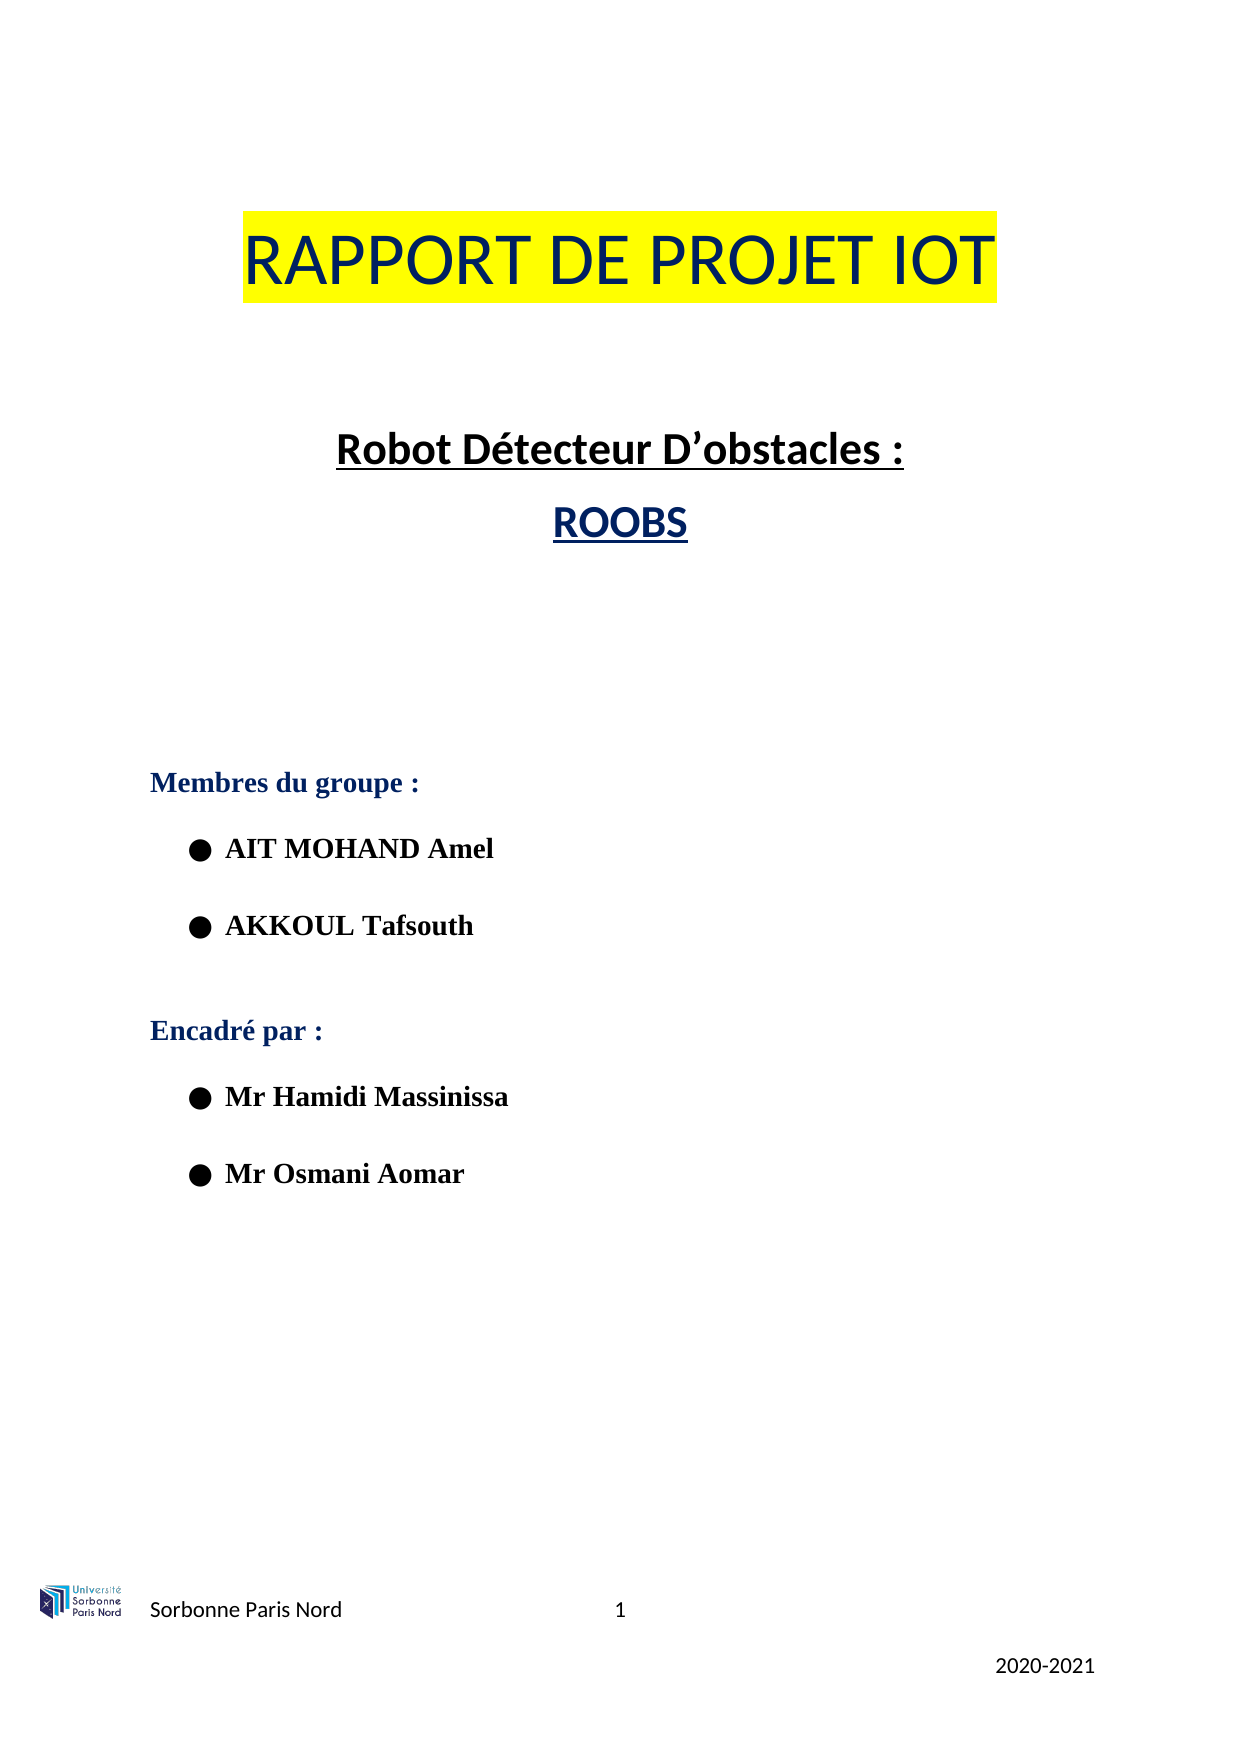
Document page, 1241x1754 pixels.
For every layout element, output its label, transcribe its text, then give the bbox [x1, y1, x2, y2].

text Encadré par : [150, 1013, 1090, 1047]
list Mr Hamidi Massinissa [187, 1063, 1090, 1123]
text Robot Détecteur D’obstacles : [150, 420, 1090, 476]
list Mr Osmani Aomar [187, 1140, 1090, 1200]
list AKKOUL Tafsouth [187, 892, 1090, 952]
text ROOBS [150, 493, 1090, 549]
list AIT MOHAND Amel [187, 816, 1090, 876]
picture [18, 1566, 142, 1637]
text Membres du groupe : [150, 766, 1090, 799]
text RAPPORT DE PROJET IOT [150, 211, 1090, 303]
